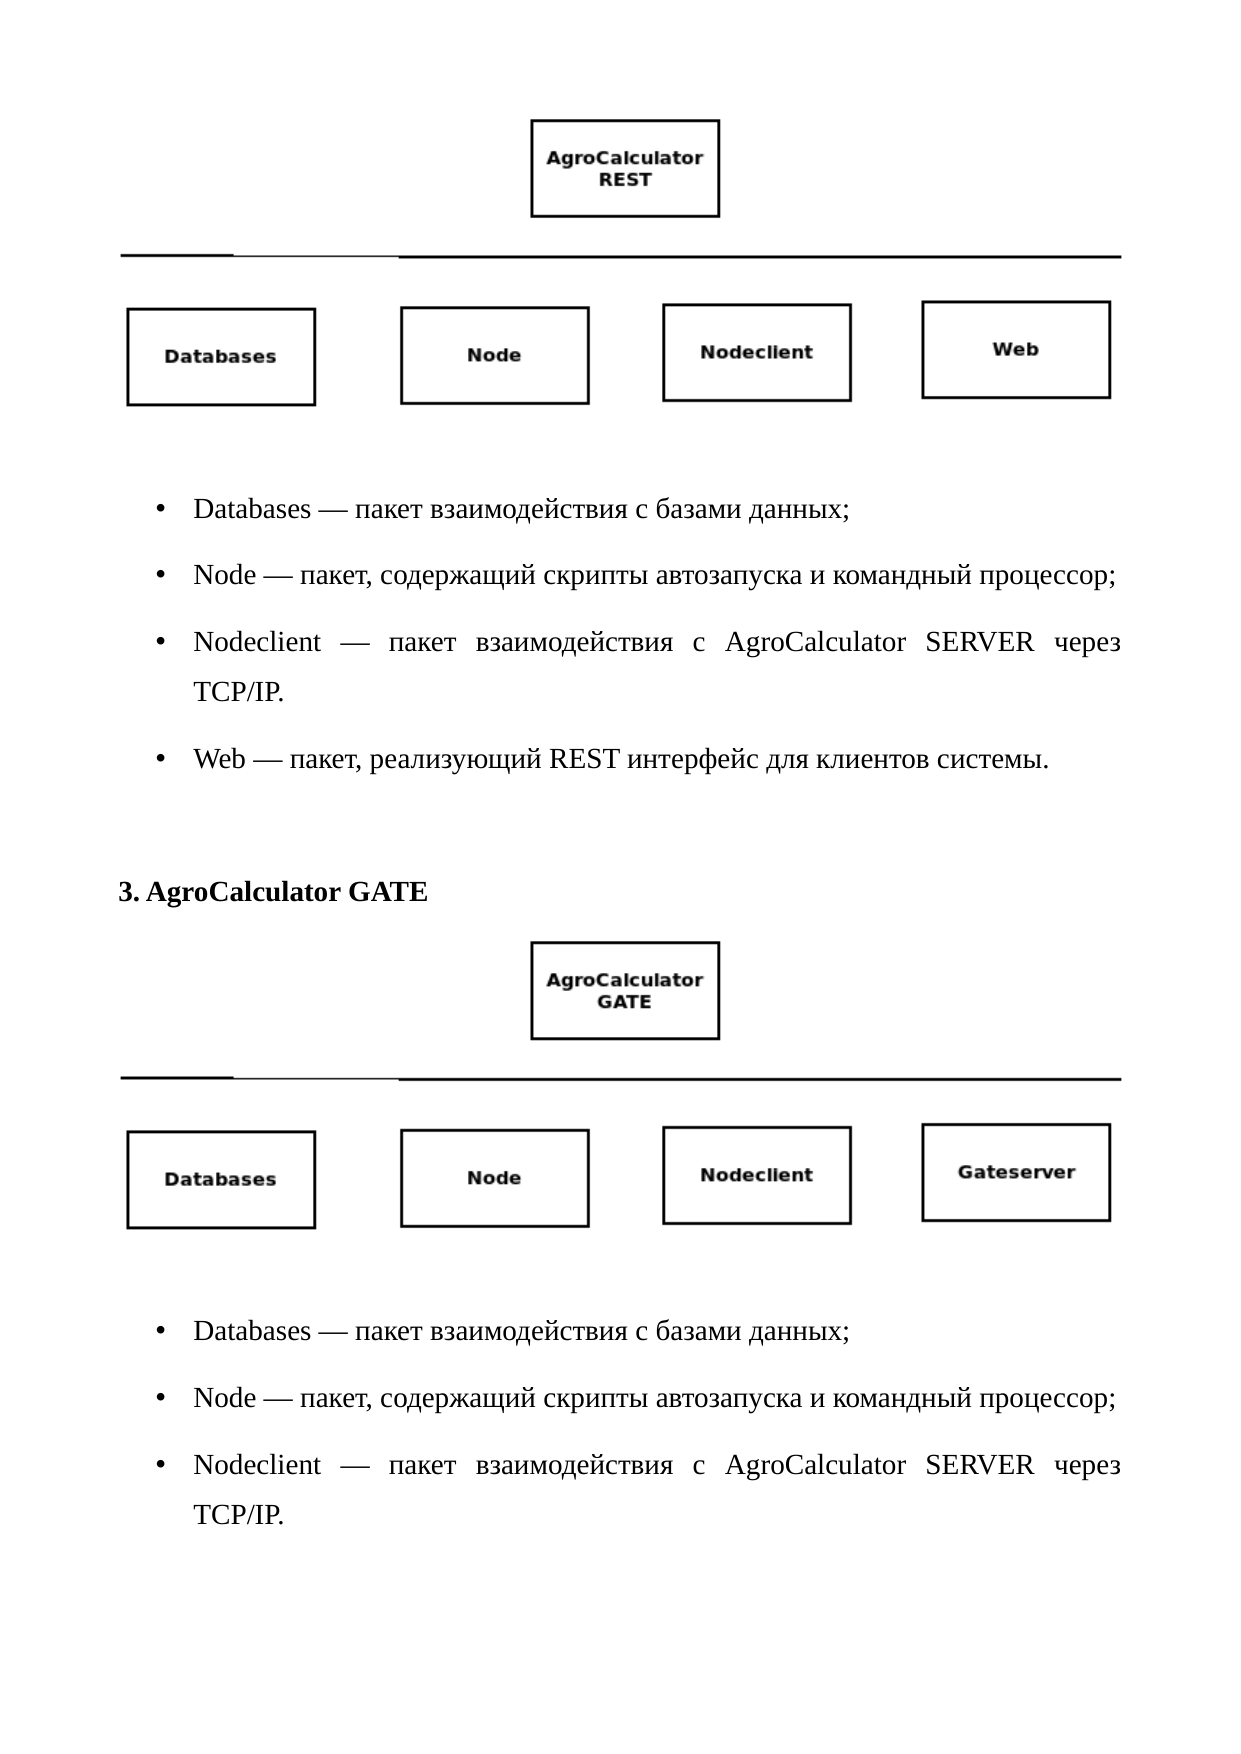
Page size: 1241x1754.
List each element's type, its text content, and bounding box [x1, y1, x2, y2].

list Nodeclient — пакет взаимодействия с AgroCalculator SERVER через TCP/IP. [156, 1447, 1122, 1531]
list Web — пакет, реализующий REST интерфейс для клиентов системы. [156, 741, 1122, 775]
list Node — пакет, содержащий скрипты автозапуска и командный процессор; [156, 1380, 1122, 1414]
list Node — пакет, содержащий скрипты автозапуска и командный процессор; [156, 557, 1122, 591]
list Databases — пакет взаимодействия с базами данных; [156, 491, 1122, 524]
text 3. AgroCalculator GATE [118, 874, 1122, 908]
picture [118, 940, 1123, 1231]
picture [118, 118, 1123, 408]
list Databases — пакет взаимодействия с базами данных; [156, 1313, 1122, 1347]
list Nodeclient — пакет взаимодействия с AgroCalculator SERVER через TCP/IP. [156, 624, 1122, 708]
